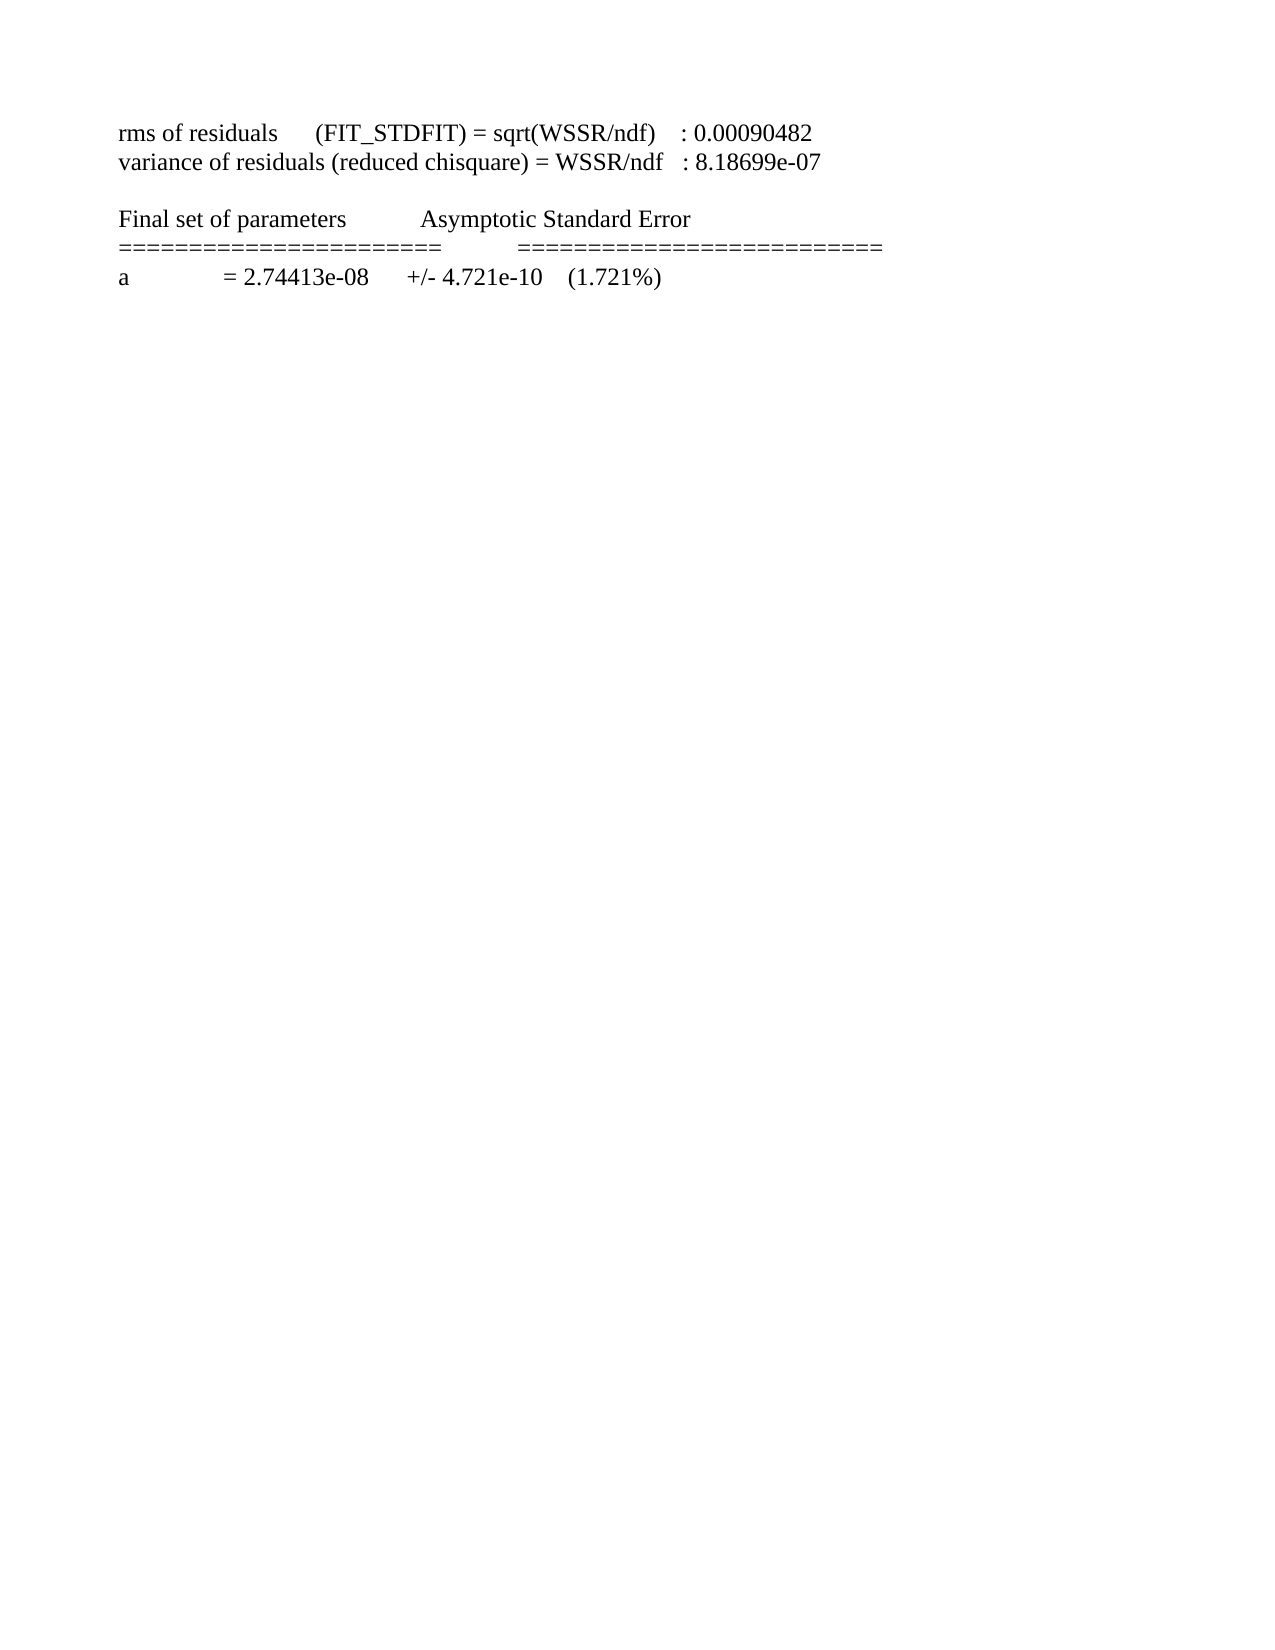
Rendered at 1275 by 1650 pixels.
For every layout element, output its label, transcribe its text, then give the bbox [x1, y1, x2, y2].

text rms of residuals (FIT_STDFIT) = sqrt(WSSR/ndf) : 0.00090482 [118, 118, 1157, 147]
text Final set of parameters Asymptotic Standard Error [118, 204, 1157, 233]
text variance of residuals (reduced chisquare) = WSSR/ndf : 8.18699e-07 [118, 147, 1157, 176]
text ======================= ========================== [118, 233, 1157, 262]
text a = 2.74413e-08 +/- 4.721e-10 (1.721%) [118, 262, 1157, 291]
